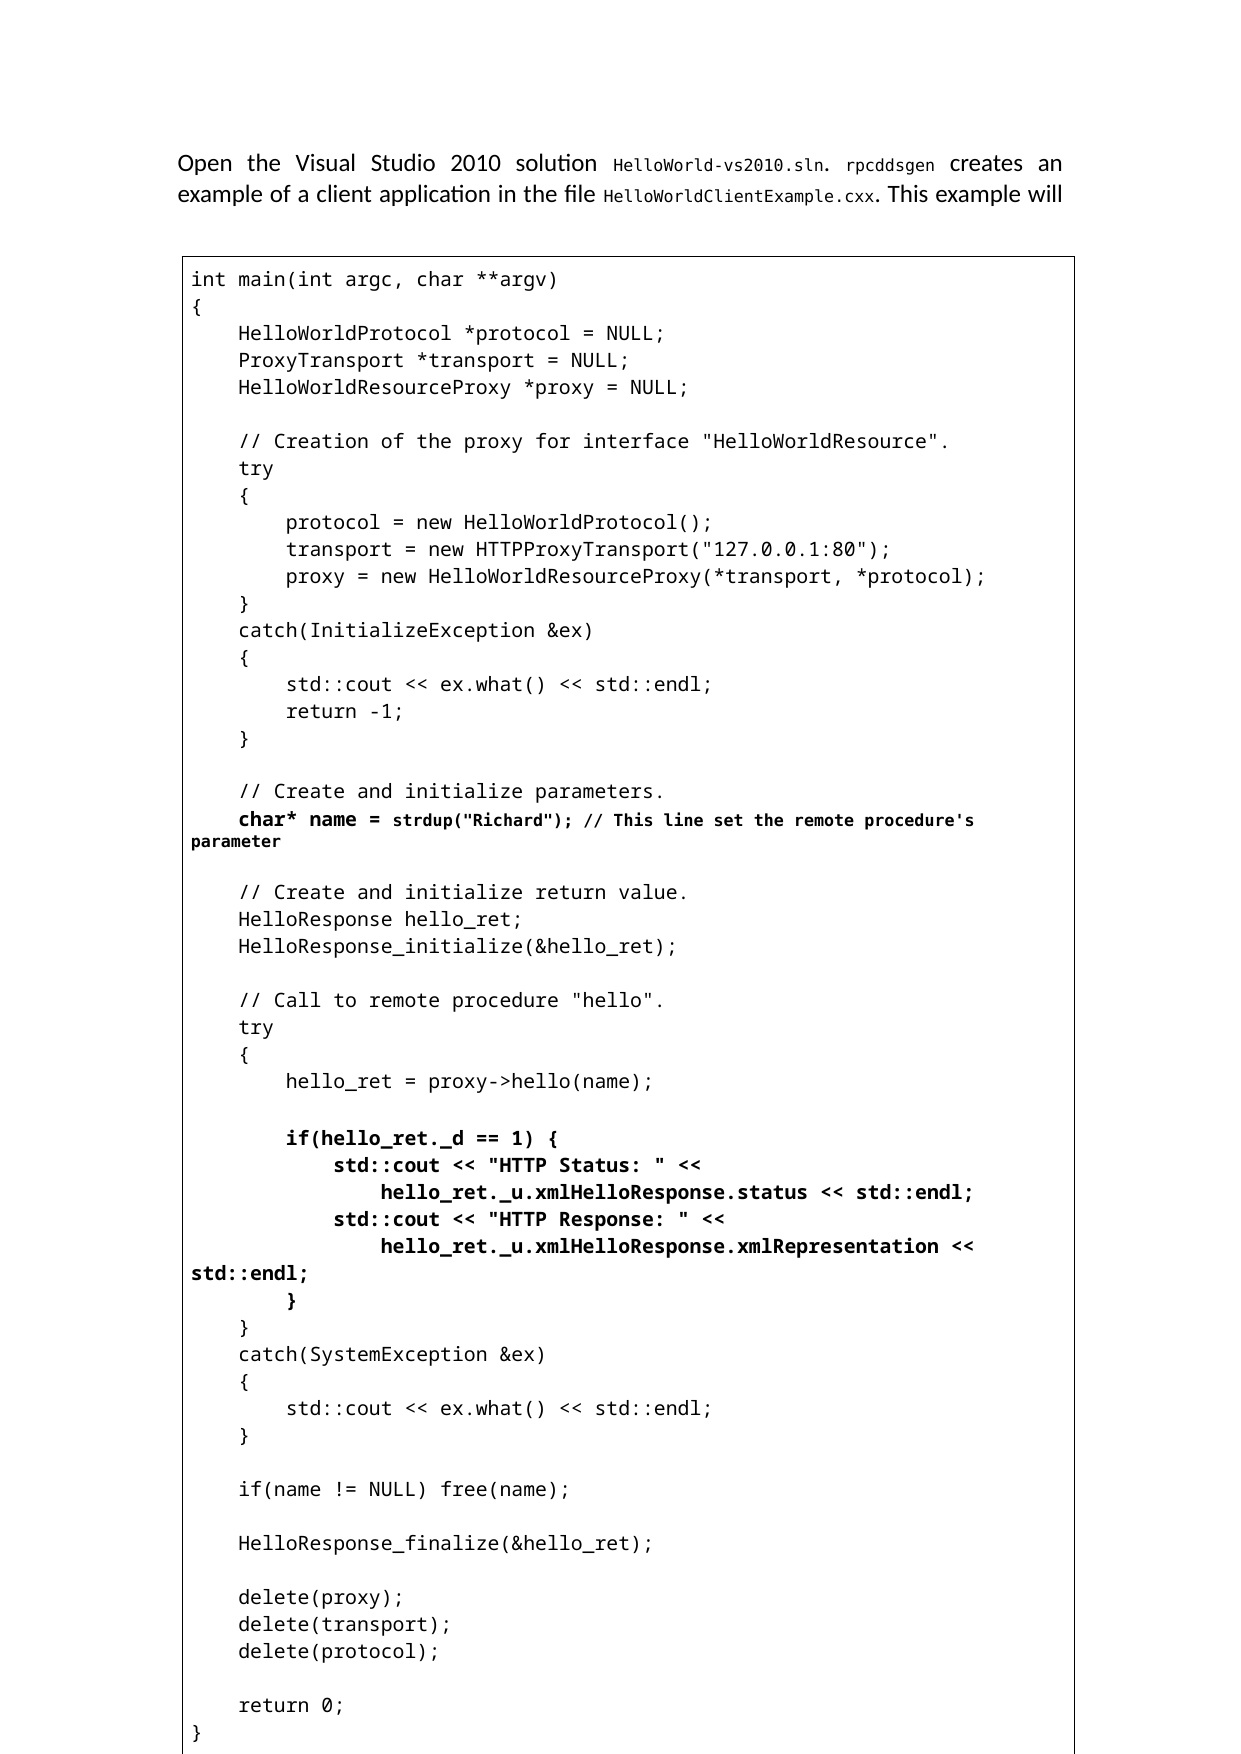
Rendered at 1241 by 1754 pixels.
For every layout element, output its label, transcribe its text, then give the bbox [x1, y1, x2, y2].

text std::cout << "HTTP Response: " << [191, 1205, 1065, 1232]
text [183, 257, 1074, 1754]
text int main(int argc, char **argv) { HelloWorldProtocol *protocol = NULL; ProxyTransport *transport = NULL; HelloWorldResourceProxy *proxy = NULL; // Creation of the proxy for interface "HelloWorldResource". try { protocol = new HelloWorldProtocol(); transport = new HTTPProxyTransport("127.0.0.1:80"); proxy = new HelloWorldResourceProxy(*transport, *protocol); } catch(InitializeException &ex) { std::cout << ex.what() << std::endl; return -1; } // Create and initialize parameters. char* name = strdup("Richard"); // This line set the remote procedure's parameter // Create and initialize return value. HelloResponse hello_ret; HelloResponse_initialize(&hello_ret); // Call to remote procedure "hello". try { hello_ret = proxy->hello(name); [191, 265, 1065, 1094]
text hello_ret._u.xmlHelloResponse.status << std::endl; [191, 1178, 1065, 1205]
text } } catch(SystemException &ex) { std::cout << ex.what() << std::endl; } if(name != NULL) free(name); HelloResponse_finalize(&hello_ret); delete(proxy); delete(transport); delete(protocol); return 0; } [191, 1286, 1065, 1745]
text Open the Visual Studio 2010 solution HelloWorld-vs2010.sln. rpcddsgen creates an example of a client application in the file HelloWorldClientExample.cxx. This example will [177, 148, 1063, 209]
text hello_ret._u.xmlHelloResponse.xmlRepresentation << std::endl; [191, 1232, 1065, 1286]
text if(hello_ret._d == 1) { [191, 1124, 1065, 1151]
text std::cout << "HTTP Status: " << [191, 1151, 1065, 1178]
